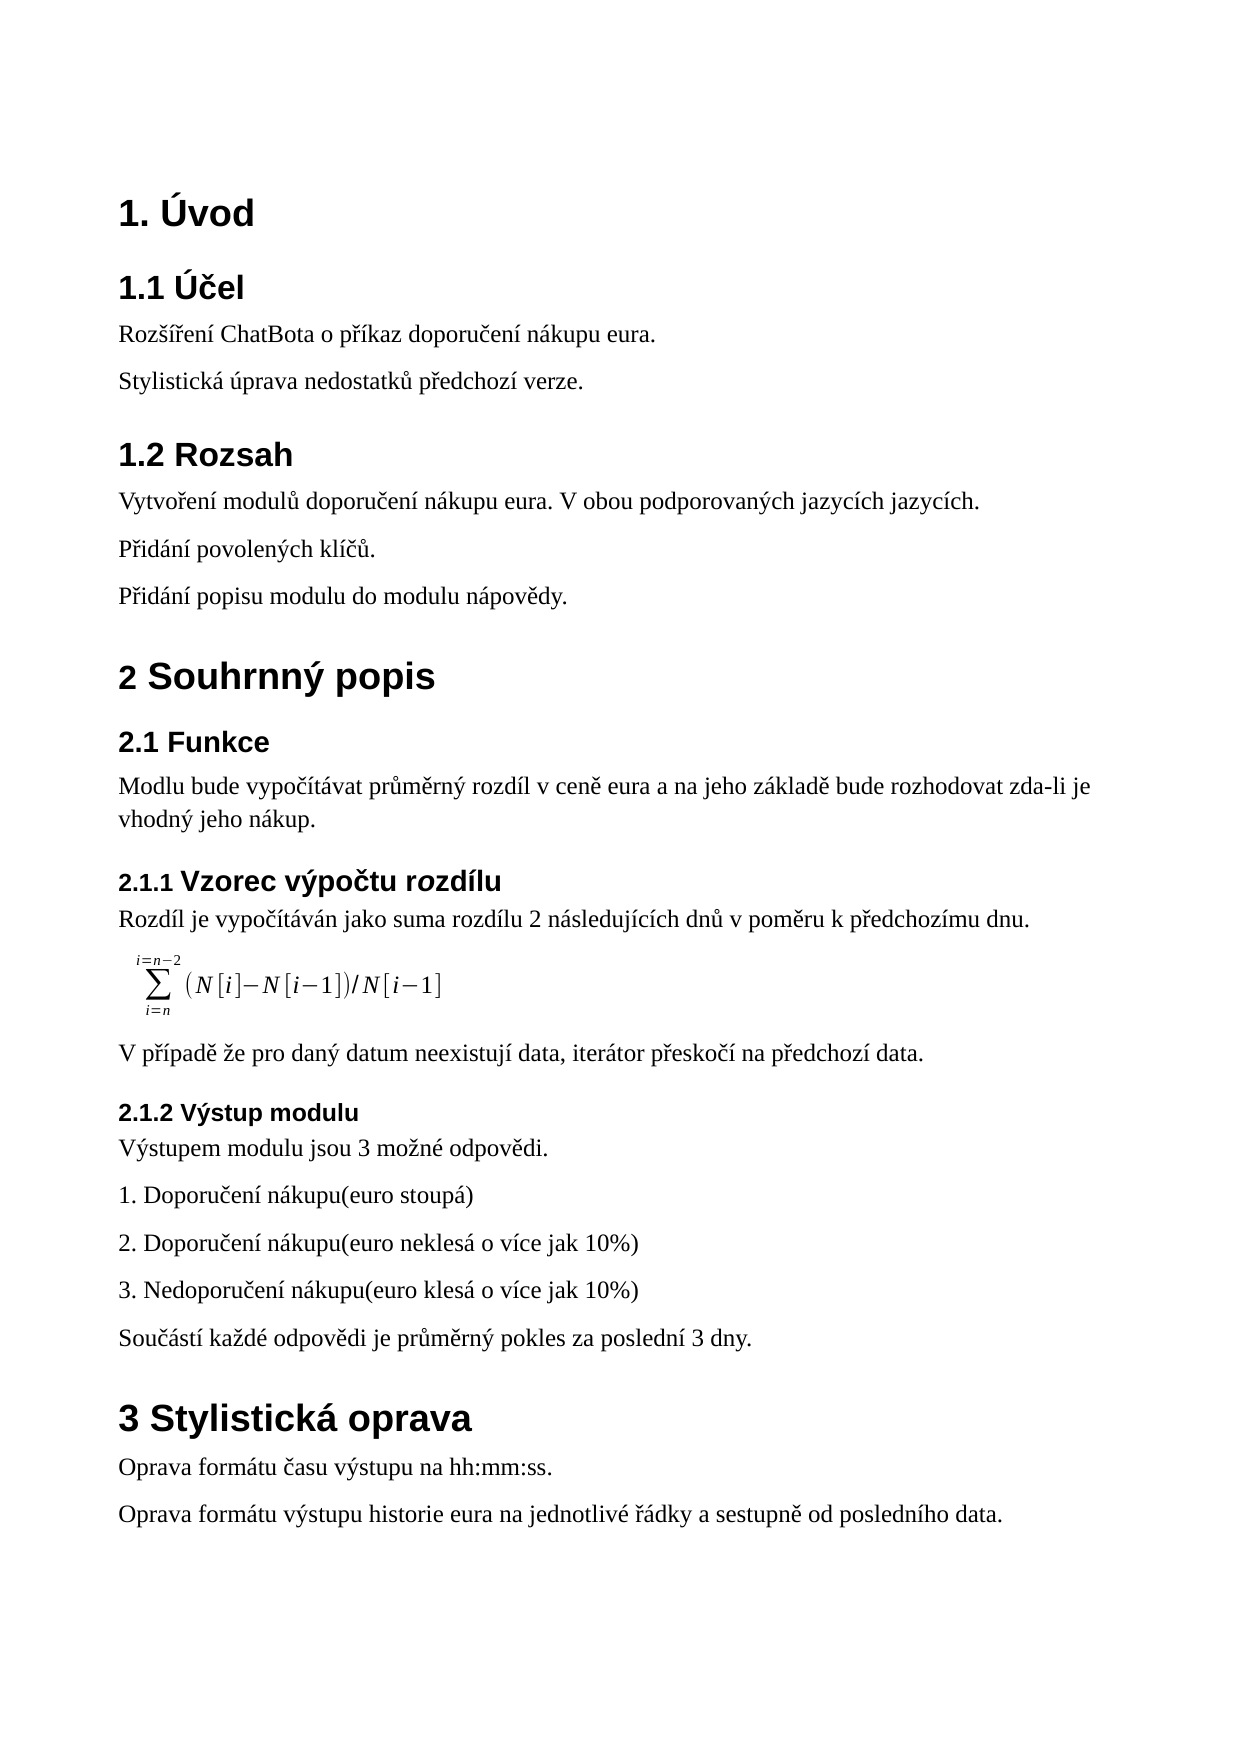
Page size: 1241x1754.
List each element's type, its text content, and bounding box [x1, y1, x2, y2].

text Oprava formátu času výstupu na hh:mm:ss. [118, 1452, 1122, 1481]
subtitle 2 Souhrnný popis [118, 654, 1122, 697]
text 2. Doporučení nákupu(euro neklesá o více jak 10%) [118, 1228, 1122, 1257]
text Modlu bude vypočítávat průměrný rozdíl v ceně eura a na jeho základě bude rozhodovat zda-li je vhodný jeho nákup. [118, 771, 1122, 833]
subtitle 2.1.1 Vzorec výpočtu rozdílu [118, 864, 1122, 898]
subtitle 2.1 Funkce [118, 724, 1122, 758]
text Součástí každé odpovědi je průměrný pokles za poslední 3 dny. [118, 1323, 1122, 1352]
text V případě že pro daný datum neexistují data, iterátor přeskočí na předchozí data. [118, 1038, 1122, 1066]
text Rozdíl je vypočítáván jako suma rozdílu 2 následujících dnů v poměru k předchozímu dnu. [118, 904, 1122, 933]
text Oprava formátu výstupu historie eura na jednotlivé řádky a sestupně od posledního data. [118, 1499, 1122, 1528]
subtitle 1.2 Rozsah [118, 435, 1122, 473]
subtitle 1.1 Účel [118, 268, 1122, 306]
subtitle 1. Úvod [118, 191, 1122, 234]
text Vytvoření modulů doporučení nákupu eura. V obou podporovaných jazycích jazycích. [118, 486, 1122, 515]
text Výstupem modulu jsou 3 možné odpovědi. [118, 1133, 1122, 1161]
subtitle 3 Stylistická oprava [118, 1396, 1122, 1439]
text 3. Nedoporučení nákupu(euro klesá o více jak 10%) [118, 1275, 1122, 1304]
text Přidání popisu modulu do modulu nápovědy. [118, 581, 1122, 610]
subtitle 2.1.2 Výstup modulu [118, 1098, 1122, 1126]
text Stylistická úprava nedostatků předchozí verze. [118, 366, 1122, 395]
text 1. Doporučení nákupu(euro stoupá) [118, 1180, 1122, 1209]
text Přidání povolených klíčů. [118, 534, 1122, 562]
text Rozšíření ChatBota o příkaz doporučení nákupu eura. [118, 319, 1122, 348]
